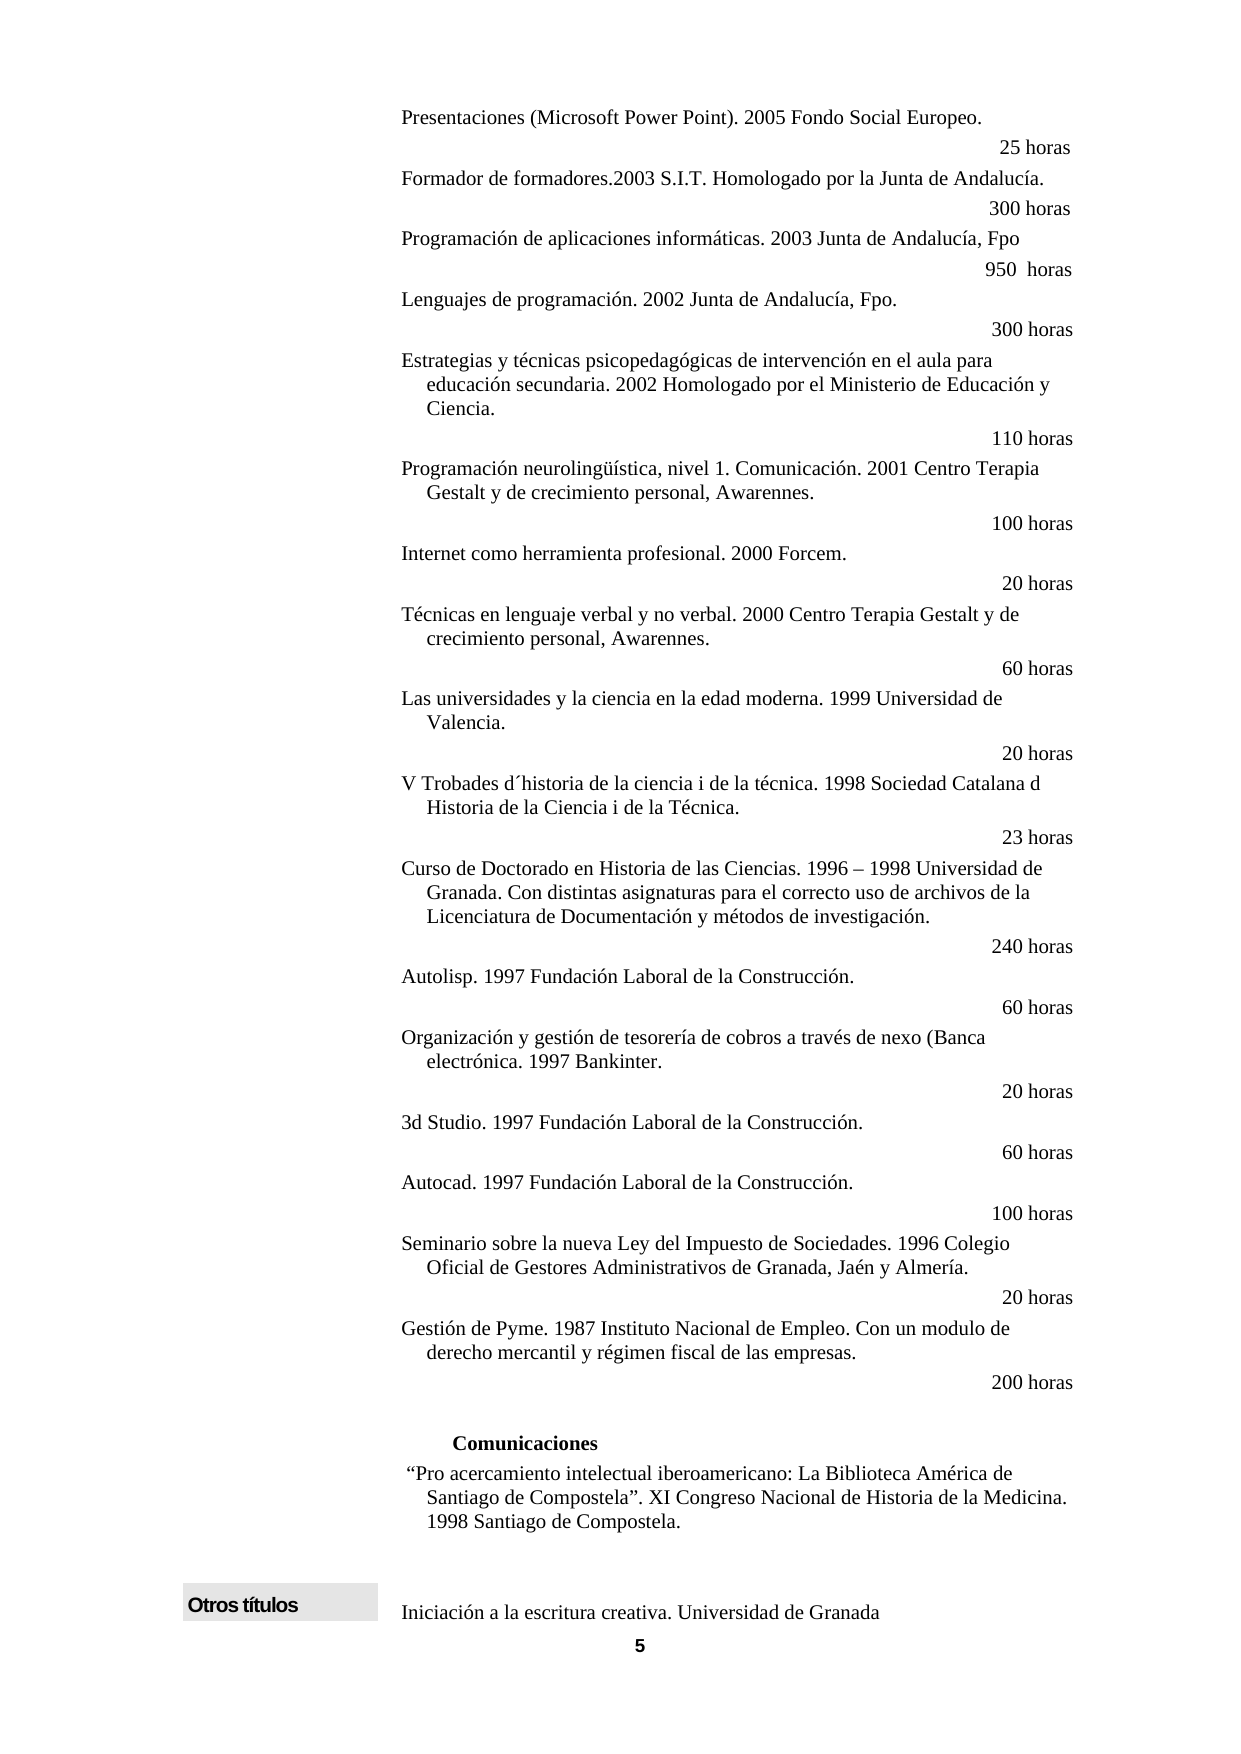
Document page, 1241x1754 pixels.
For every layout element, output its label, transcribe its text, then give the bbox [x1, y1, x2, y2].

table_cell Iniciación a la escritura creativa. Universidad de Granada [390, 1570, 1083, 1630]
table_cell [171, 105, 390, 1570]
table_cell Presentaciones (Microsoft Power Point). 2005 Fondo Social Europeo. 25 horas Formador de formadores.2003 S.I.T. Homologado por la Junta de Andalucía. 300 horas Programación de aplicaciones informáticas. 2003 Junta de Andalucía, Fpo 950 horas Lenguajes de programación. 2002 Junta de Andalucía, Fpo. 300 horas Estrategias y técnicas psicopedagógicas de intervención en el aula para educación secundaria. 2002 Homologado por el Ministerio de Educación y Ciencia. 110 horas Programación neurolingüística, nivel 1. Comunicación. 2001 Centro Terapia Gestalt y de crecimiento personal, Awarennes. 100 horas Internet como herramienta profesional. 2000 Forcem. 20 horas Técnicas en lenguaje verbal y no verbal. 2000 Centro Terapia Gestalt y de crecimiento personal, Awarennes. 60 horas Las universidades y la ciencia en la edad moderna. 1999 Universidad de Valencia. 20 horas V Trobades d´historia de la ciencia i de la técnica. 1998 Sociedad Catalana d Historia de la Ciencia i de la Técnica. 23 horas Curso de Doctorado en Historia de las Ciencias. 1996 – 1998 Universidad de Granada. Con distintas asignaturas para el correcto uso de archivos de la Licenciatura de Documentación y métodos de investigación. 240 horas Autolisp. 1997 Fundación Laboral de la Construcción. 60 horas Organización y gestión de tesorería de cobros a través de nexo (Banca electrónica. 1997 Bankinter. 20 horas 3d Studio. 1997 Fundación Laboral de la Construcción. 60 horas Autocad. 1997 Fundación Laboral de la Construcción. 100 horas Seminario sobre la nueva Ley del Impuesto de Sociedades. 1996 Colegio Oficial de Gestores Administrativos de Granada, Jaén y Almería. 20 horas Gestión de Pyme. 1987 Instituto Nacional de Empleo. Con un modulo de derecho mercantil y régimen fiscal de las empresas. 200 horas Comunicaciones “Pro acercamiento intelectual iberoamericano: La Biblioteca América de Santiago de Compostela”. XI Congreso Nacional de Historia de la Medicina. 1998 Santiago de Compostela. [390, 105, 1083, 1570]
table_cell Otros títulos [171, 1570, 390, 1630]
